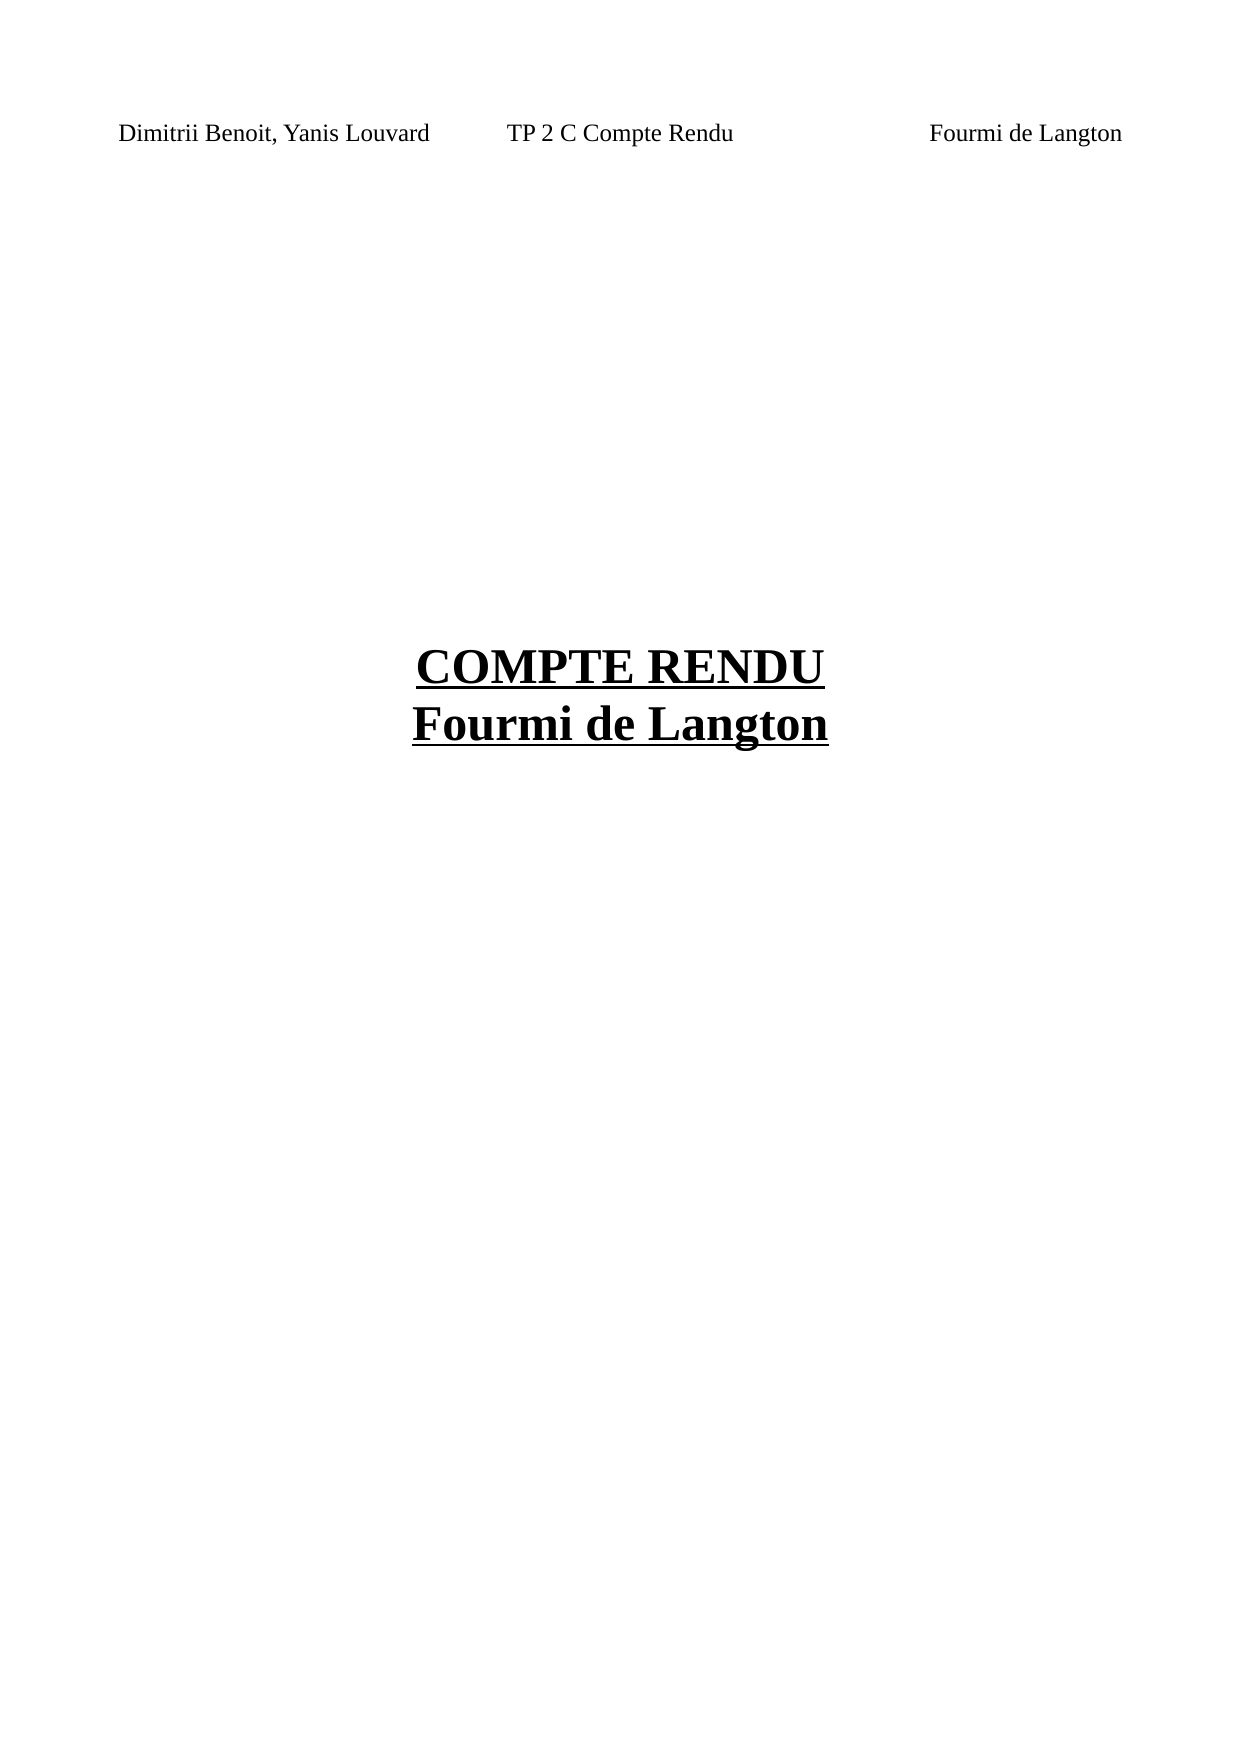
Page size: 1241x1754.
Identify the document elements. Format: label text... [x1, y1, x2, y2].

text Fourmi de Langton [118, 694, 1122, 751]
text COMPTE RENDU [118, 636, 1122, 694]
